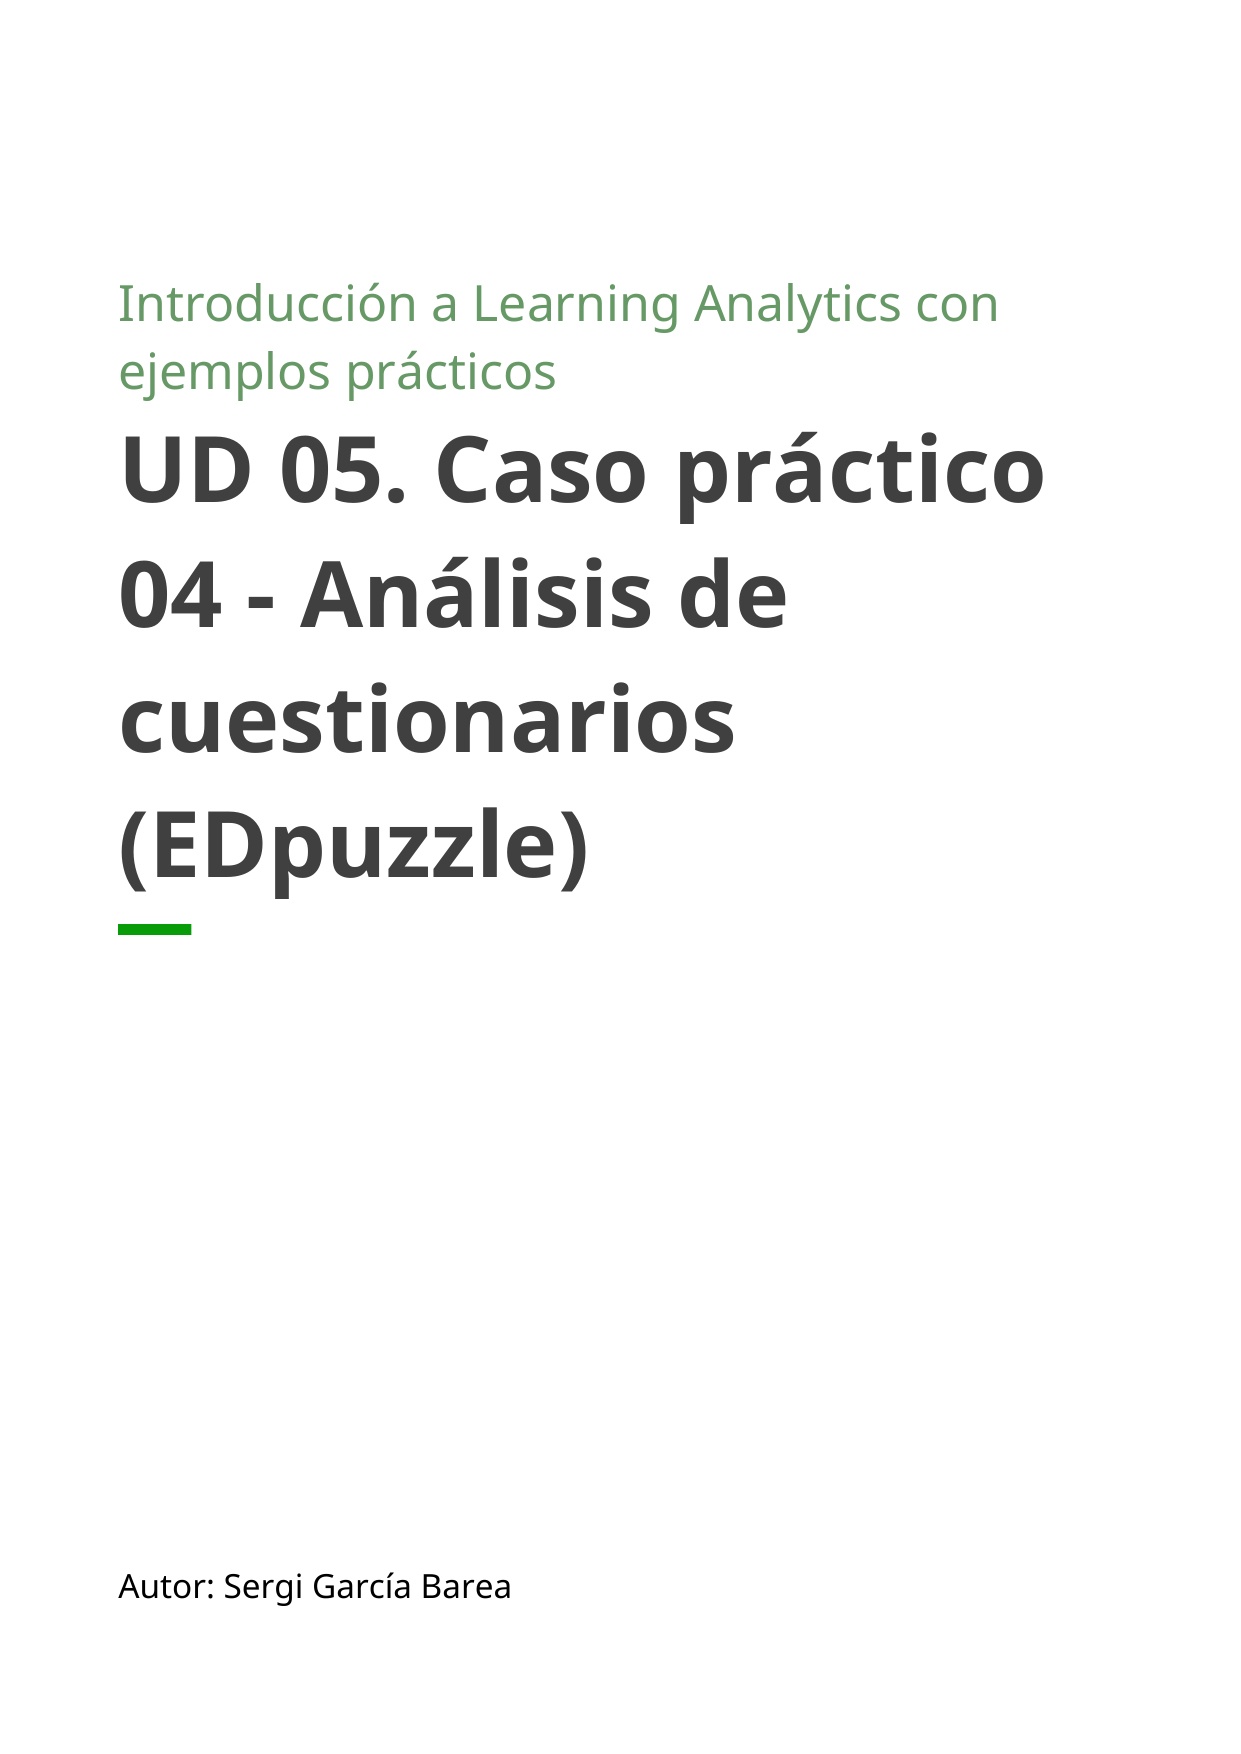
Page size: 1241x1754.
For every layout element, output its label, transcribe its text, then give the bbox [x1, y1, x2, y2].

text Autor: Sergi García Barea [118, 1563, 1122, 1608]
picture [118, 924, 192, 935]
title Introducción a Learning Analytics con ejemplos prácticos UD 05. Caso práctico 04 - Análisis de cuestionarios (EDpuzzle) [118, 268, 1122, 904]
